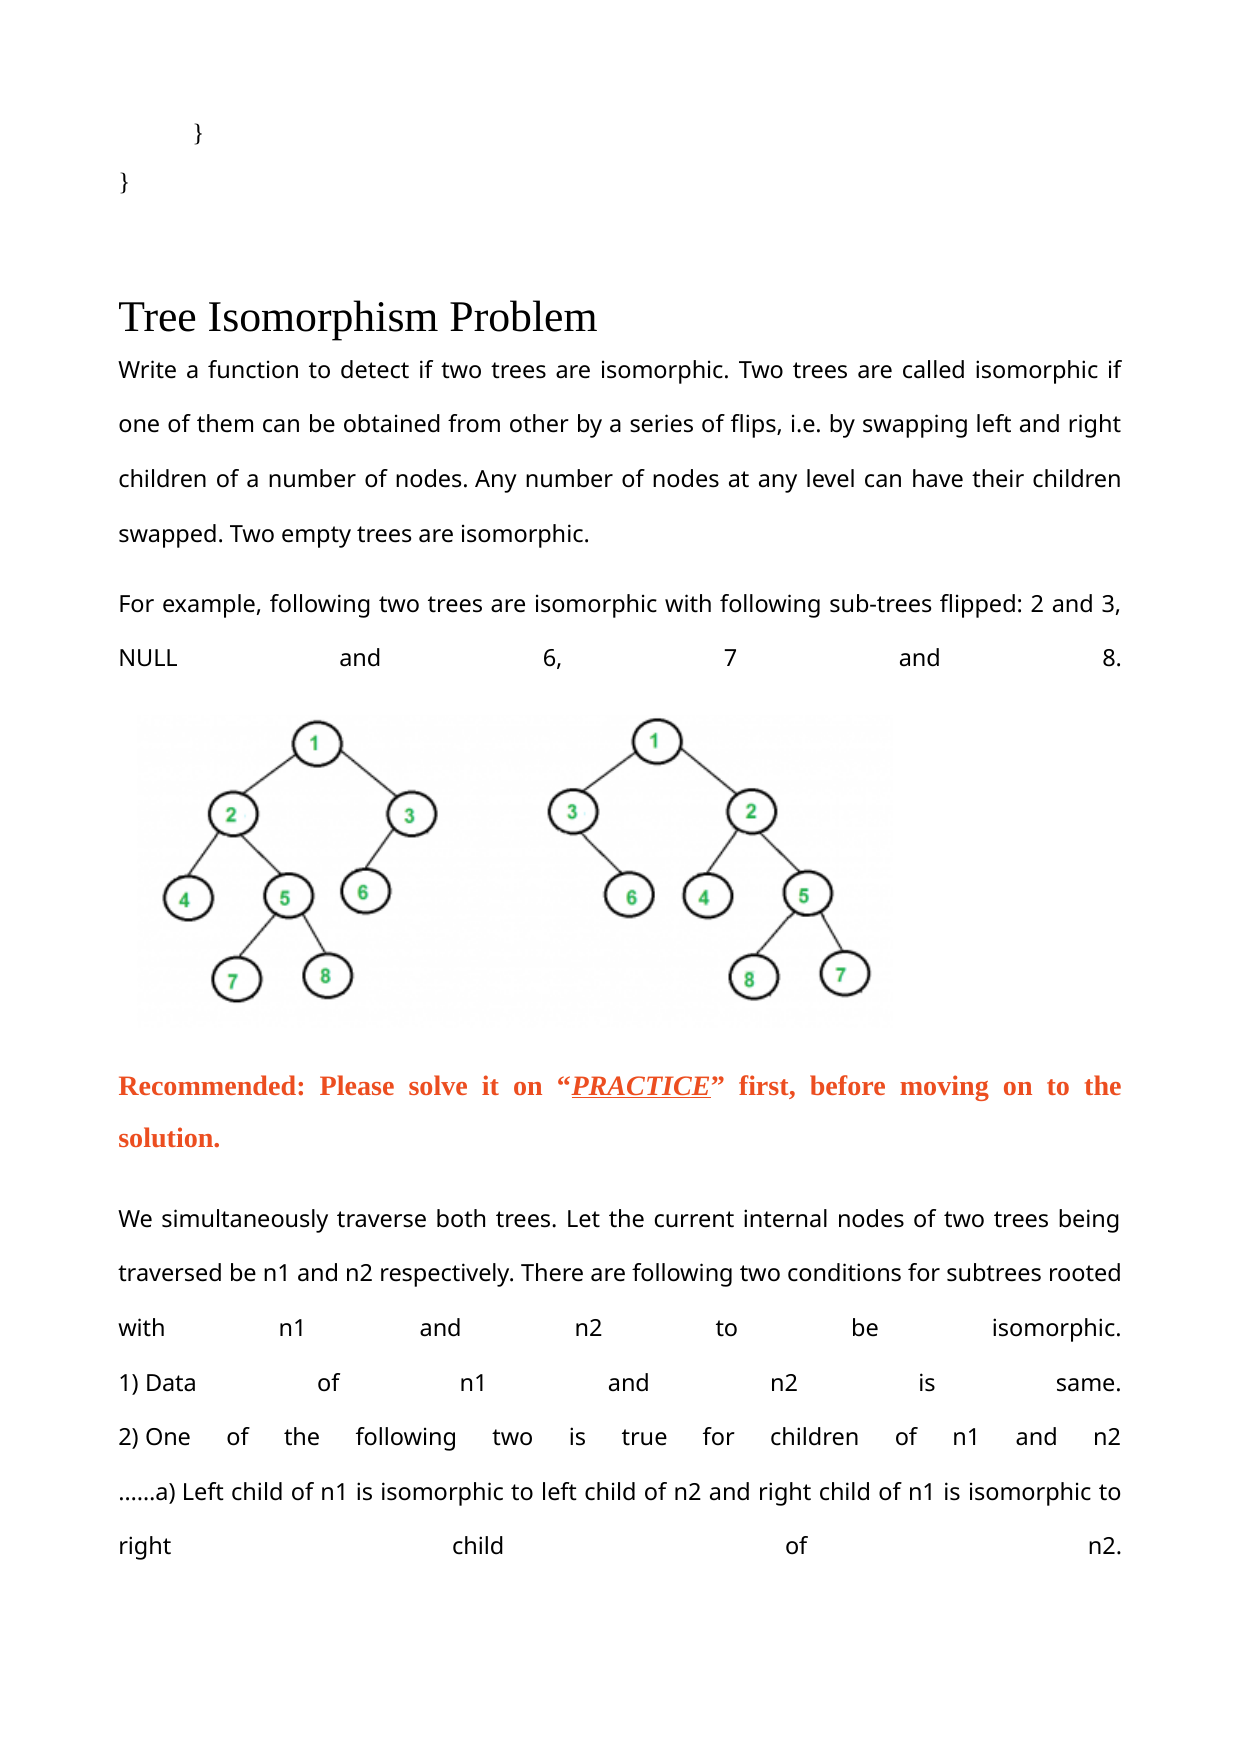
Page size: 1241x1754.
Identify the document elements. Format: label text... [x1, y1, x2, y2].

subtitle Tree Isomorphism Problem [118, 290, 1122, 341]
text For example, following two trees are isomorphic with following sub-trees flipped: 2 and 3, NULL and 6, 7 and 8. [118, 587, 1122, 1046]
subtitle Recommended: Please solve it on “PRACTICE” first, before moving on to the solution. [118, 1069, 1122, 1153]
text We simultaneously traverse both trees. Let the current internal nodes of two trees being traversed be n1 and n2 respectively. There are following two conditions for subtrees rooted with n1 and n2 to be isomorphic. 1) Data of n1 and n2 is same. 2) One of the following two is true for children of n1 and n2 ……a) Left child of n1 is isomorphic to left child of n2 and right child of n1 is isomorphic to right child of n2. [118, 1202, 1122, 1562]
text } [118, 167, 1122, 196]
picture [136, 715, 894, 1028]
text Write a function to detect if two trees are isomorphic. Two trees are called isomorphic if one of them can be obtained from other by a series of flips, i.e. by swapping left and right children of a number of nodes. Any number of nodes at any level can have their children swapped. Two empty trees are isomorphic. [118, 353, 1122, 549]
text } [118, 118, 1122, 147]
